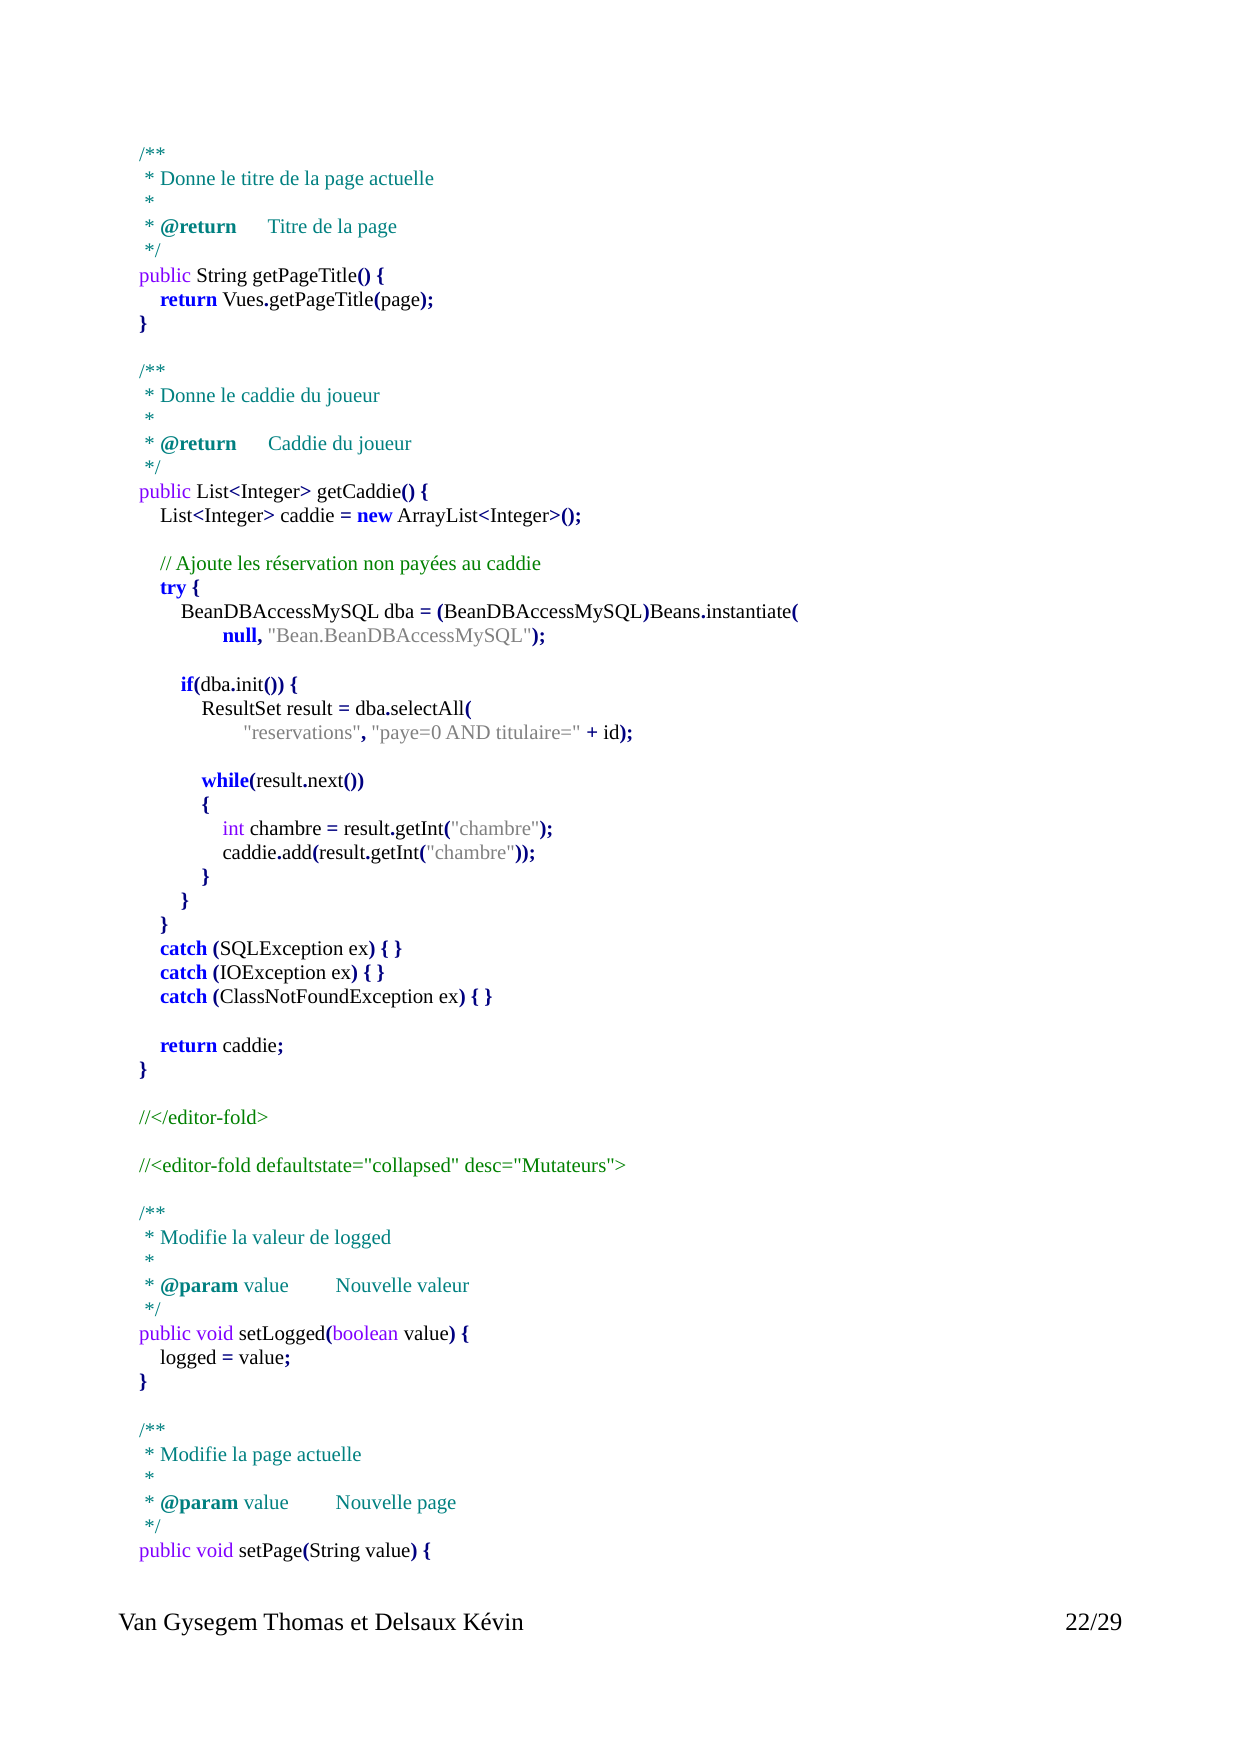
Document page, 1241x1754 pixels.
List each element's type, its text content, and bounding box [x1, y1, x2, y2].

text while(result.next()) [118, 768, 1122, 792]
text //</editor-fold> [118, 1105, 1122, 1129]
text try { [118, 575, 1122, 599]
text } [118, 888, 1122, 912]
text catch (SQLException ex) { } [118, 936, 1122, 960]
text List<Integer> caddie = new ArrayList<Integer>(); [118, 503, 1122, 527]
text * [118, 1466, 1122, 1490]
text int chambre = result.getInt("chambre"); [118, 816, 1122, 840]
text null, "Bean.BeanDBAccessMySQL"); [118, 623, 1122, 647]
text * Donne le titre de la page actuelle [118, 166, 1122, 190]
text /** [118, 359, 1122, 383]
text * [118, 190, 1122, 214]
text public List<Integer> getCaddie() { [118, 479, 1122, 503]
text * @param value Nouvelle page [118, 1490, 1122, 1514]
text * Donne le caddie du joueur [118, 383, 1122, 407]
text return Vues.getPageTitle(page); [118, 287, 1122, 311]
text BeanDBAccessMySQL dba = (BeanDBAccessMySQL)Beans.instantiate( [118, 599, 1122, 623]
text public void setLogged(boolean value) { [118, 1321, 1122, 1345]
text * [118, 1249, 1122, 1273]
text caddie.add(result.getInt("chambre")); [118, 840, 1122, 864]
text } [118, 1369, 1122, 1393]
text */ [118, 1297, 1122, 1321]
text */ [118, 455, 1122, 479]
text * @return Titre de la page [118, 214, 1122, 238]
text public void setPage(String value) { [118, 1538, 1122, 1562]
text ResultSet result = dba.selectAll( [118, 696, 1122, 720]
text return caddie; [118, 1032, 1122, 1057]
text { [118, 792, 1122, 816]
text } [118, 1057, 1122, 1081]
text * @return Caddie du joueur [118, 431, 1122, 455]
text public String getPageTitle() { [118, 262, 1122, 287]
text //<editor-fold defaultstate="collapsed" desc="Mutateurs"> [118, 1153, 1122, 1177]
text /** [118, 142, 1122, 166]
text * @param value Nouvelle valeur [118, 1273, 1122, 1297]
text catch (IOException ex) { } [118, 960, 1122, 984]
text /** [118, 1417, 1122, 1442]
text } [118, 912, 1122, 936]
text // Ajoute les réservation non payées au caddie [118, 551, 1122, 575]
text } [118, 311, 1122, 335]
text } [118, 864, 1122, 888]
text * [118, 407, 1122, 431]
text "reservations", "paye=0 AND titulaire=" + id); [118, 720, 1122, 744]
text */ [118, 238, 1122, 262]
text /** [118, 1201, 1122, 1225]
text logged = value; [118, 1345, 1122, 1369]
text * Modifie la page actuelle [118, 1442, 1122, 1466]
text catch (ClassNotFoundException ex) { } [118, 984, 1122, 1008]
text if(dba.init()) { [118, 672, 1122, 696]
text */ [118, 1514, 1122, 1538]
text * Modifie la valeur de logged [118, 1225, 1122, 1249]
